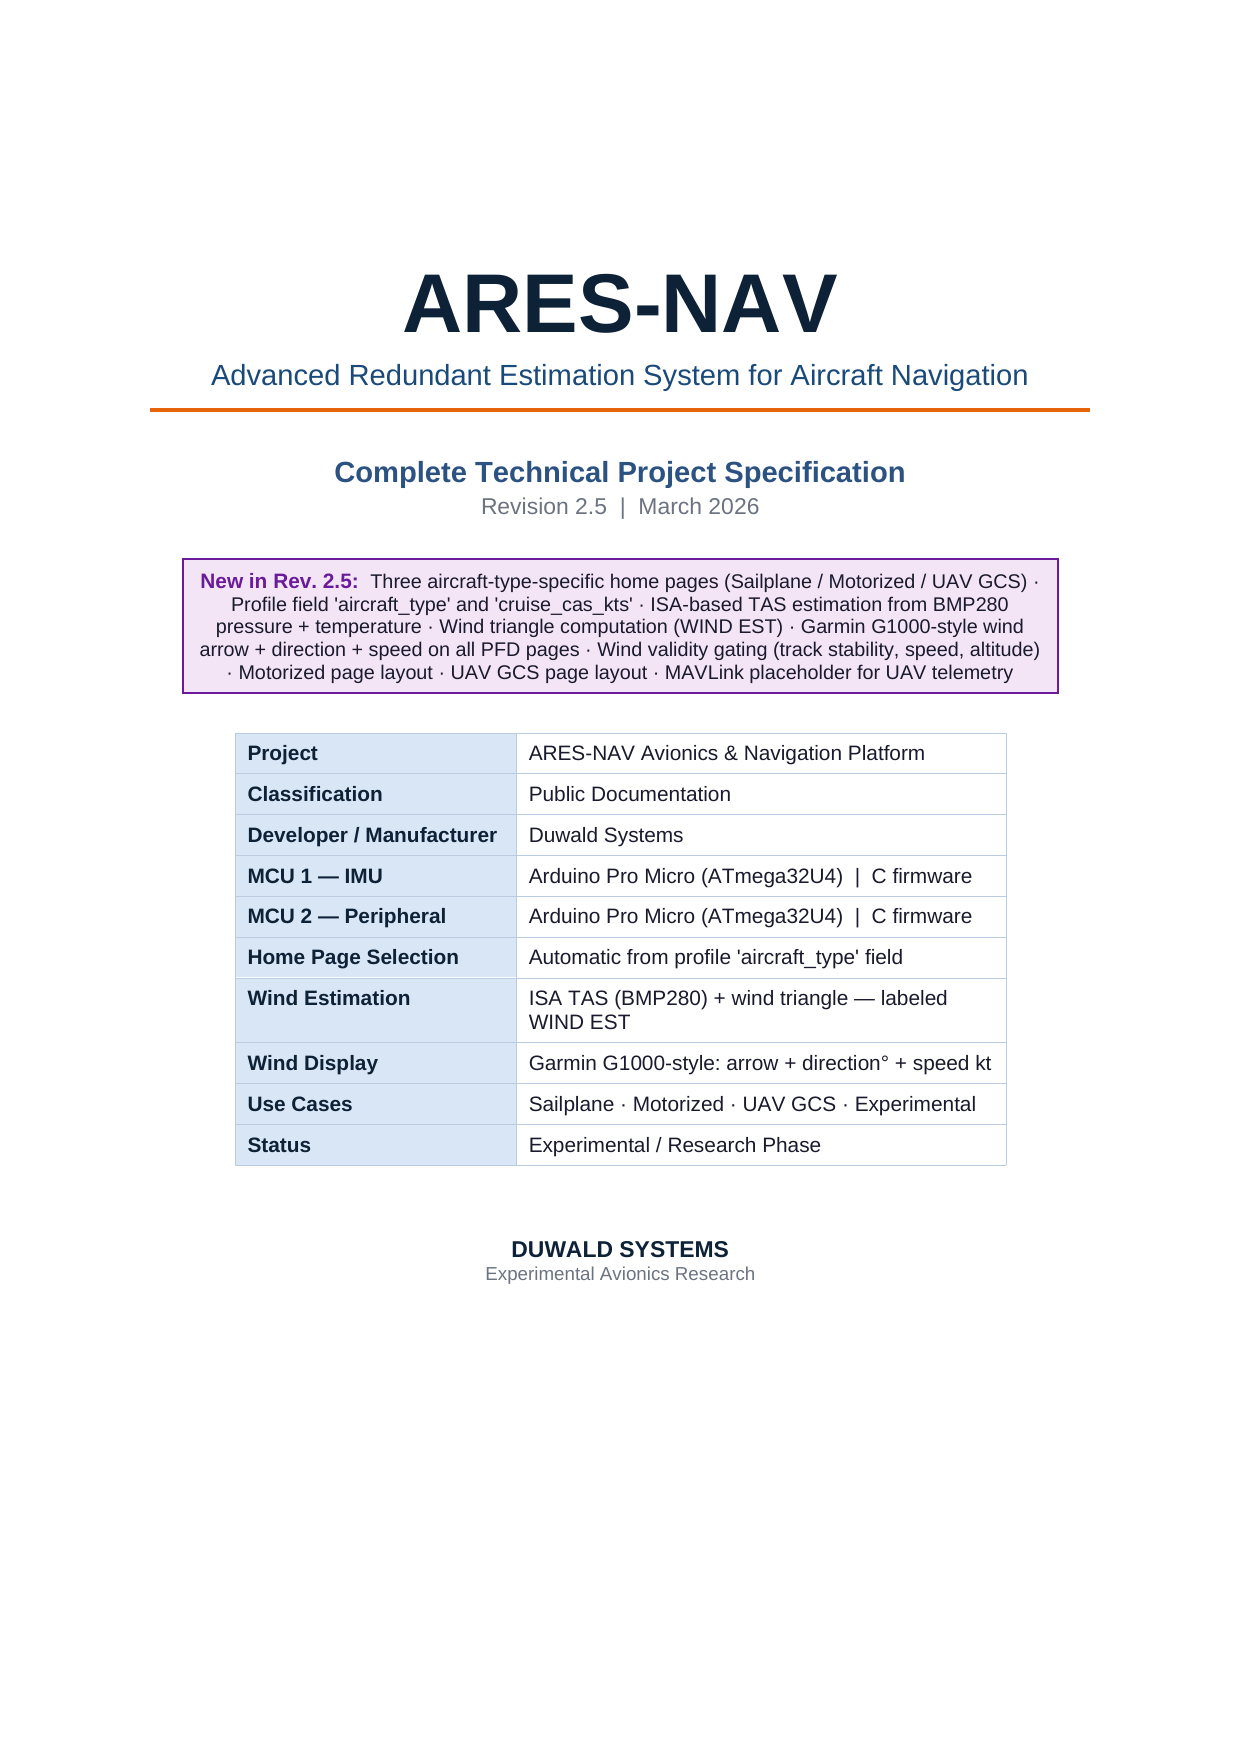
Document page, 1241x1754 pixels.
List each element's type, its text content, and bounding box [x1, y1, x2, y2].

text Complete Technical Project Specification [150, 455, 1090, 489]
table_cell Wind Estimation [236, 979, 516, 1042]
table_cell MCU 1 — IMU [236, 856, 516, 896]
table_cell Developer / Manufacturer [236, 815, 516, 855]
table_cell MCU 2 — Peripheral [236, 897, 516, 937]
table_cell Duwald Systems [517, 815, 1006, 855]
table_header New in Rev. 2.5: Three aircraft-type-specific home pages (Sailplane / Motorized / UAV GCS) · Profile field 'aircraft_type' and 'cruise_cas_kts' · ISA-based TAS estimation from BMP280 pressure + temperature · Wind triangle computation (WIND EST) · Garmin G1000-style wind arrow + direction + speed on all PFD pages · Wind validity gating (track stability, speed, altitude) · Motorized page layout · UAV GCS page layout · MAVLink placeholder for UAV telemetry [184, 560, 1057, 692]
table_cell Home Page Selection [236, 938, 516, 977]
text Revision 2.5 | March 2026 [150, 493, 1090, 519]
table_cell Garmin G1000-style: arrow + direction° + speed kt [517, 1043, 1006, 1083]
table_cell Automatic from profile 'aircraft_type' field [517, 938, 1006, 977]
text DUWALD SYSTEMS [150, 1236, 1090, 1263]
table_cell Use Cases [236, 1084, 516, 1124]
text Experimental Avionics Research [150, 1263, 1090, 1284]
table_cell Wind Display [236, 1043, 516, 1083]
table_cell Experimental / Research Phase [517, 1125, 1006, 1165]
text Advanced Redundant Estimation System for Aircraft Navigation [150, 358, 1090, 408]
text ARES-NAV [150, 254, 1090, 350]
table_cell Classification [236, 774, 516, 814]
table_cell Arduino Pro Micro (ATmega32U4) | C firmware [517, 856, 1006, 896]
table_header Project [236, 734, 516, 773]
table_cell ISA TAS (BMP280) + wind triangle — labeled WIND EST [517, 979, 1006, 1042]
table_cell Status [236, 1125, 516, 1165]
table_cell Sailplane · Motorized · UAV GCS · Experimental [517, 1084, 1006, 1124]
table_cell Arduino Pro Micro (ATmega32U4) | C firmware [517, 897, 1006, 937]
table_cell Public Documentation [517, 774, 1006, 814]
table_header ARES-NAV Avionics & Navigation Platform [517, 734, 1006, 773]
